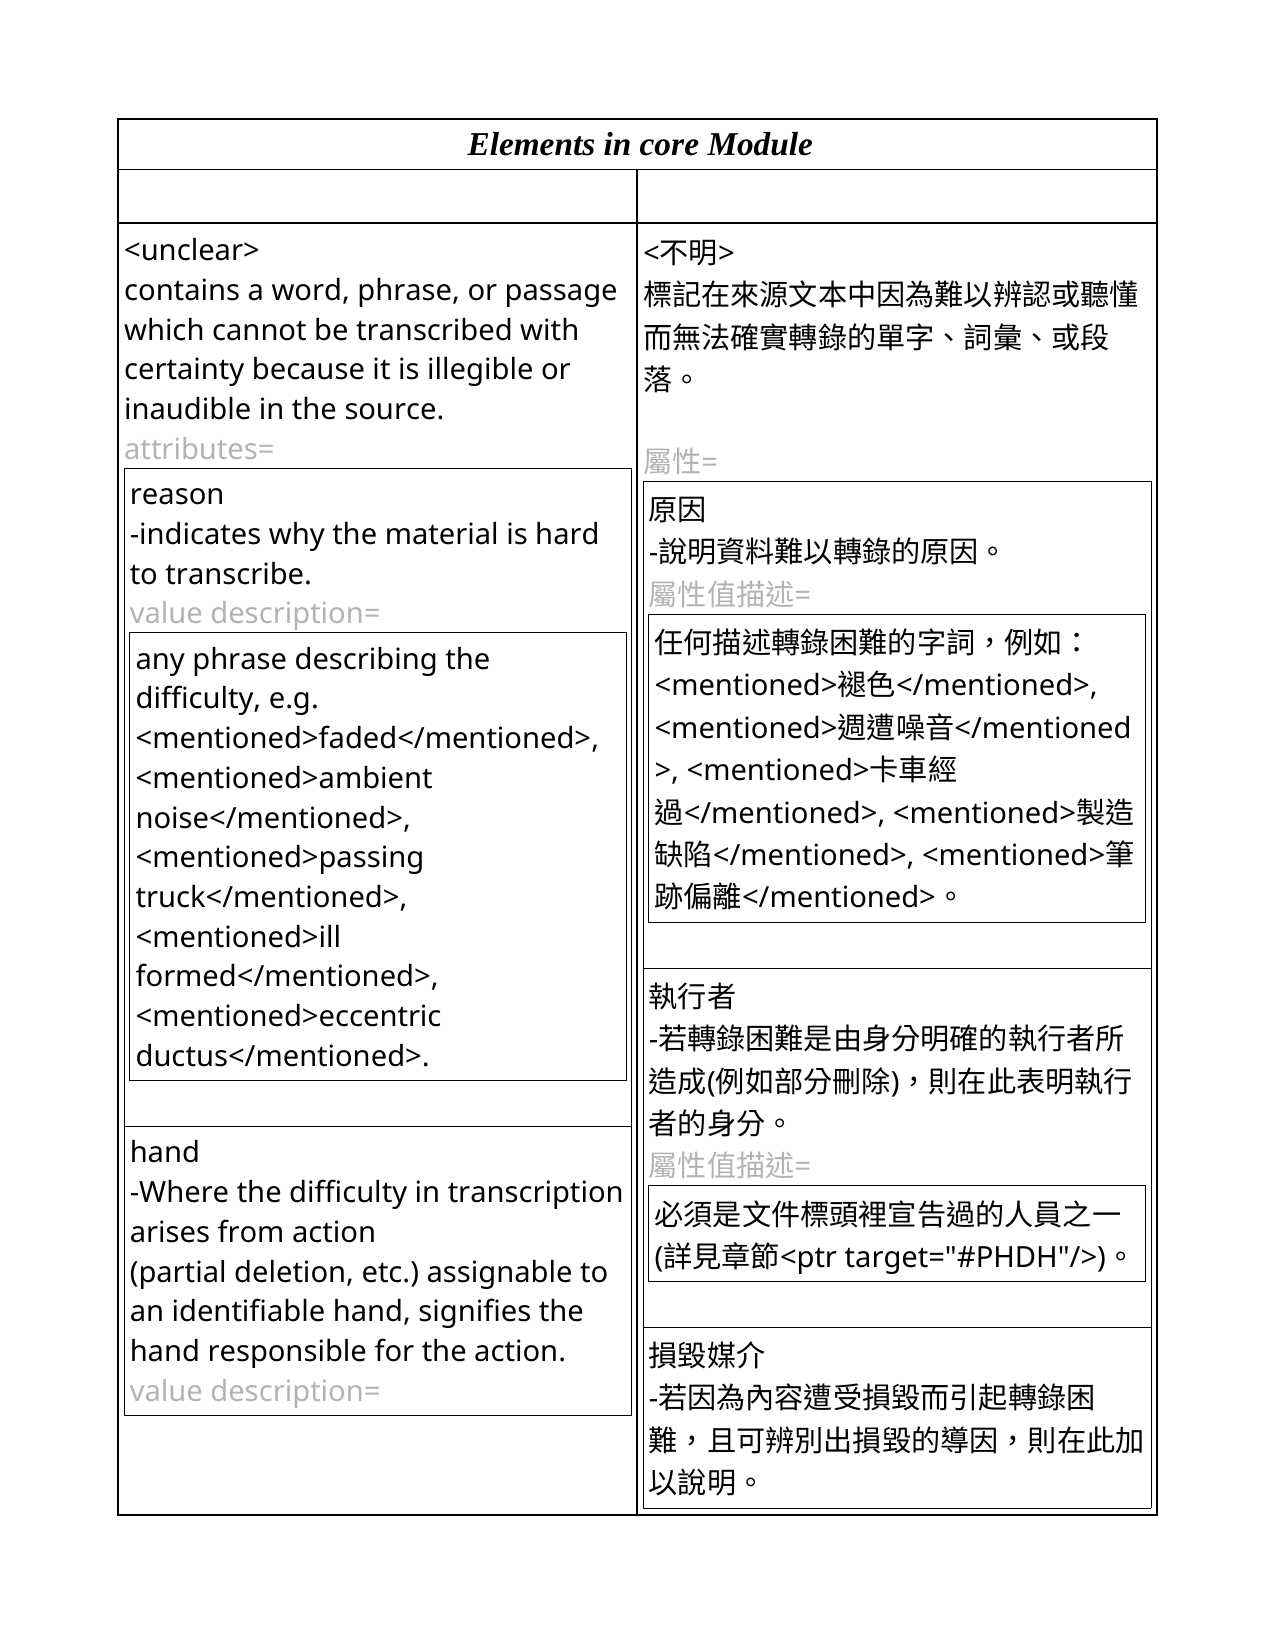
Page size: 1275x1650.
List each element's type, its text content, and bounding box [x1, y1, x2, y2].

table_header any phrase describing the difficulty, e.g. <mentioned>faded</mentioned>, <mentioned>ambient noise</mentioned>, <mentioned>passing truck</mentioned>, <mentioned>ill formed</mentioned>, <mentioned>eccentric ductus</mentioned>. [130, 633, 626, 1080]
table_cell [638, 170, 1156, 222]
table_cell [119, 170, 636, 222]
table_header 原因 -說明資料難以轉錄的原因。 屬性值描述= [644, 482, 1151, 968]
table_cell <unclear> contains a word, phrase, or passage which cannot be transcribed with certainty because it is illegible or inaudible in the source. attributes= [119, 224, 636, 1514]
table_header 任何描述轉錄困難的字詞，例如：<mentioned>褪色</mentioned>, <mentioned>週遭噪音</mentioned>, <mentioned>卡車經過</mentioned>, <mentioned>製造缺陷</mentioned>, <mentioned>筆跡偏離</mentioned>。 [649, 615, 1145, 922]
table_cell 執行者 -若轉錄困難是由身分明確的執行者所造成(例如部分刪除)，則在此表明執行者的身分。 屬性值描述= [644, 969, 1151, 1327]
table_header reason -indicates why the material is hard to transcribe. value description= [125, 469, 631, 1126]
table_header 必須是文件標頭裡宣告過的人員之一 (詳見章節<ptr target="#PHDH"/>)。 [649, 1186, 1145, 1281]
table_cell 損毀媒介 -若因為內容遭受損毀而引起轉錄困難，且可辨別出損毀的導因，則在此加以說明。 [644, 1328, 1151, 1508]
table_cell hand -Where the difficulty in transcription arises from action (partial deletion, etc.) assignable to an identifiable hand, signifies the hand responsible for the action. value description= [125, 1127, 631, 1415]
table_header Elements in core Module [119, 120, 1156, 168]
table_cell <不明> 標記在來源文本中因為難以辨認或聽懂而無法確實轉錄的單字、詞彙、或段落。 屬性= [638, 224, 1156, 1514]
